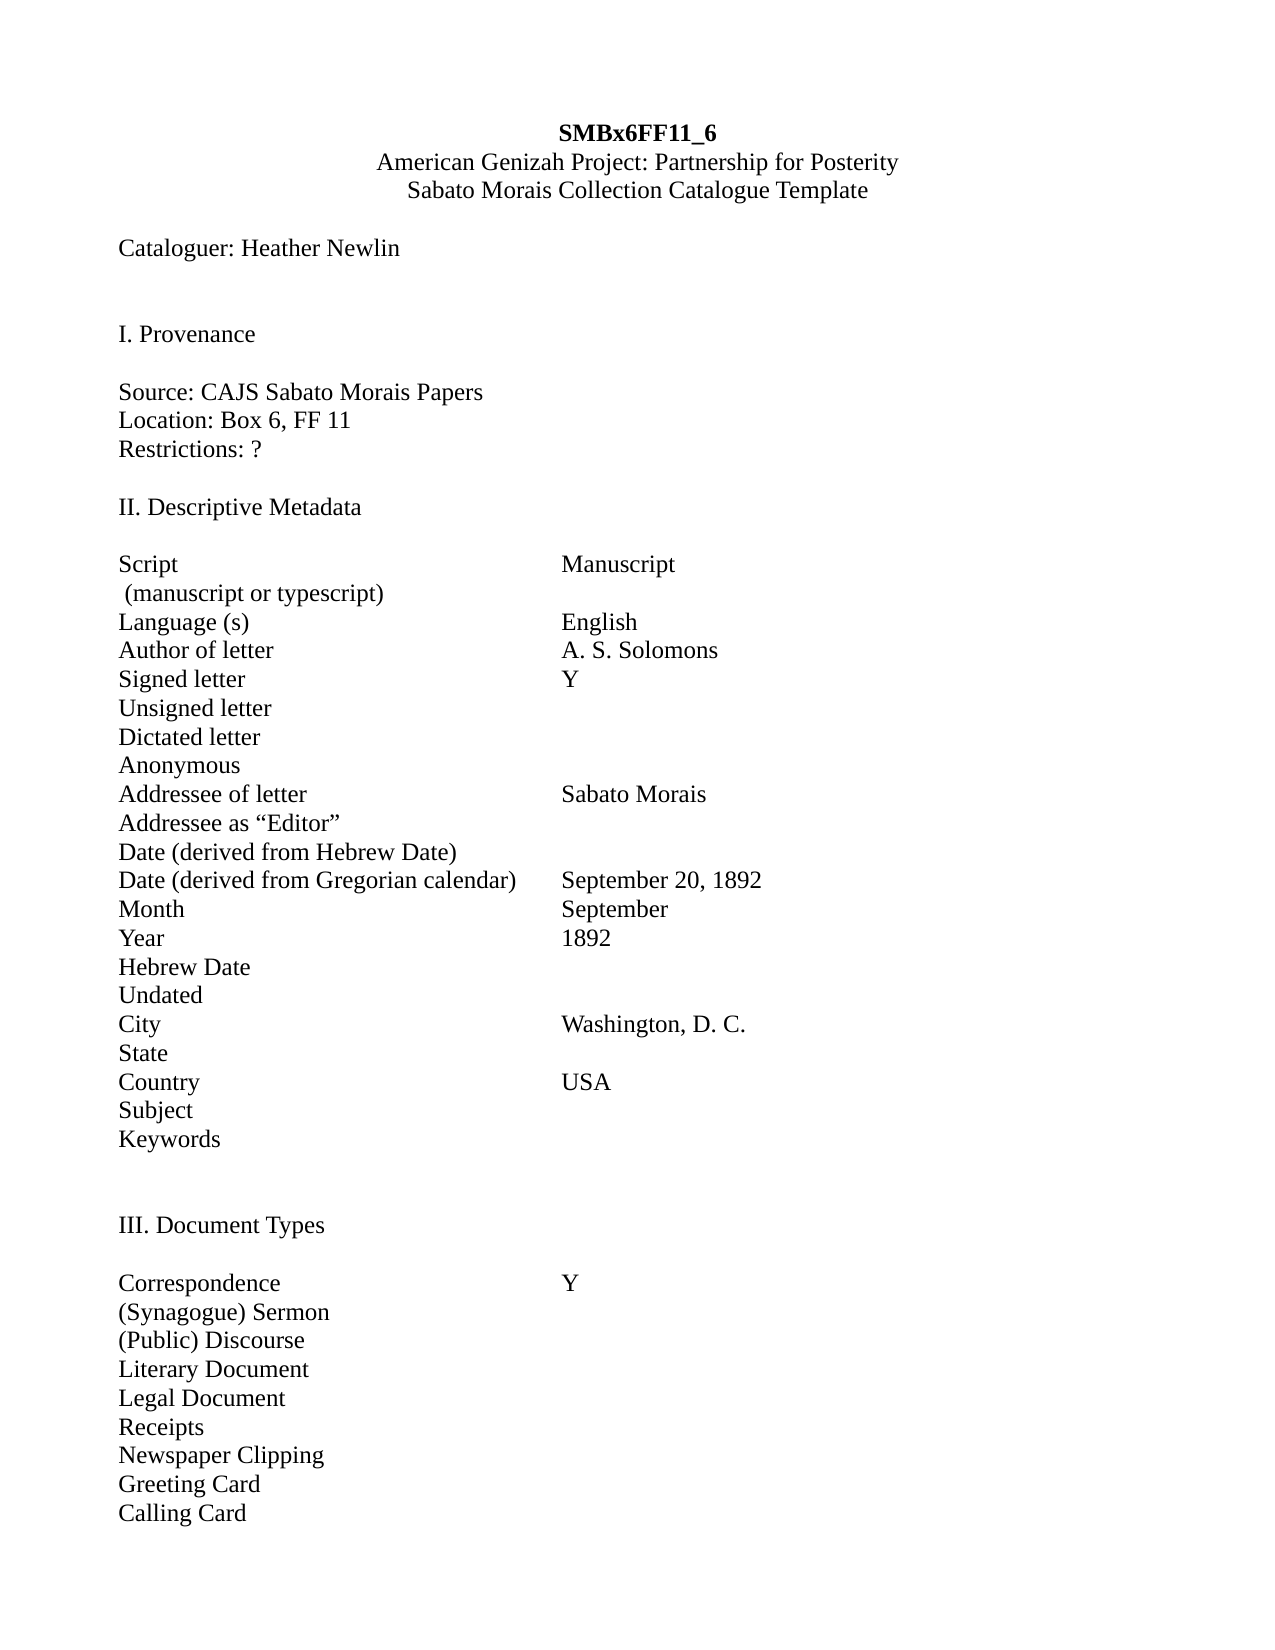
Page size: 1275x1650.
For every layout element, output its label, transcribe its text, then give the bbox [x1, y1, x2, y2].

text III. Document Types [118, 1211, 1157, 1239]
text American Genizah Project: Partnership for Posterity [118, 147, 1157, 176]
text Legal Document [118, 1383, 1157, 1412]
text Literary Document [118, 1354, 1157, 1383]
text Location: Box 6, FF 11 [118, 406, 1157, 434]
text Sabato Morais Collection Catalogue Template [118, 176, 1157, 204]
text Addressee as “Editor” [118, 808, 1157, 837]
text Anonymous [118, 751, 1157, 779]
text (Synagogue) Sermon [118, 1297, 1157, 1326]
text Date (derived from Gregorian calendar) September 20, 1892 [118, 866, 1157, 894]
text State [118, 1038, 1157, 1067]
text Country USA [118, 1067, 1157, 1096]
text Addressee of letter Sabato Morais [118, 779, 1157, 808]
text Greeting Card [118, 1469, 1157, 1498]
text (Public) Discourse [118, 1326, 1157, 1354]
text Receipts [118, 1412, 1157, 1441]
text Signed letter Y [118, 664, 1157, 693]
text Correspondence Y [118, 1268, 1157, 1297]
text Year 1892 [118, 923, 1157, 952]
text Script Manuscript [118, 549, 1157, 578]
text Calling Card [118, 1498, 1157, 1527]
text Restrictions: ? [118, 434, 1157, 463]
text (manuscript or typescript) [118, 578, 1157, 607]
text Undated [118, 981, 1157, 1009]
text Newspaper Clipping [118, 1441, 1157, 1469]
text Unsigned letter [118, 693, 1157, 722]
text Hebrew Date [118, 952, 1157, 981]
text Source: CAJS Sabato Morais Papers [118, 377, 1157, 406]
text Keywords [118, 1124, 1157, 1153]
text Date (derived from Hebrew Date) [118, 837, 1157, 866]
text Cataloguer: Heather Newlin [118, 233, 1157, 262]
text Language (s) English [118, 607, 1157, 636]
text City Washington, D. C. [118, 1009, 1157, 1038]
text Author of letter A. S. Solomons [118, 636, 1157, 664]
text II. Descriptive Metadata [118, 492, 1157, 521]
text Subject [118, 1096, 1157, 1124]
text Month September [118, 894, 1157, 923]
text SMBx6FF11_6 [118, 118, 1157, 147]
text I. Provenance [118, 319, 1157, 348]
text Dictated letter [118, 722, 1157, 751]
